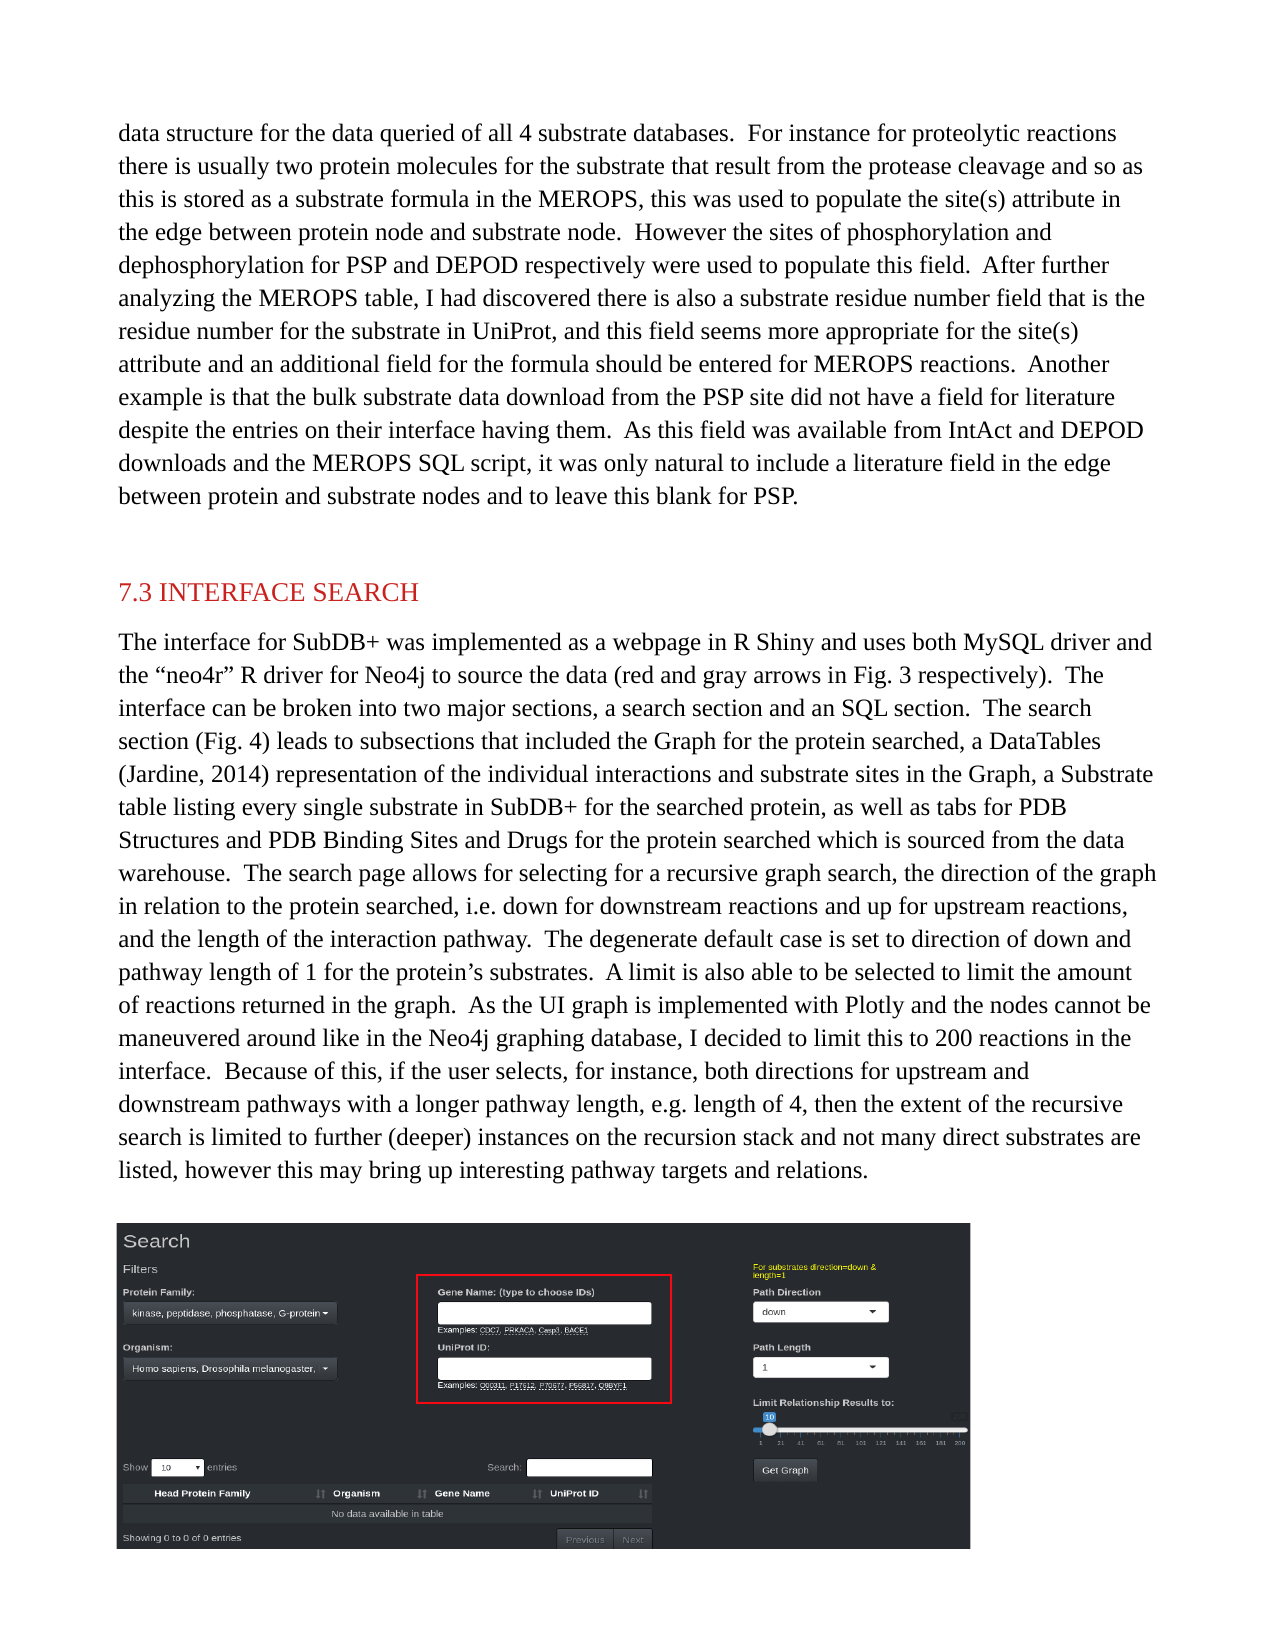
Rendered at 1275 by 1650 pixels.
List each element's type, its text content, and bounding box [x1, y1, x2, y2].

picture [116, 1223, 971, 1549]
text The interface for SubDB+ was implemented as a webpage in R Shiny and uses both MySQL driver and the “neo4r” R driver for Neo4j to source the data (red and gray arrows in Fig. 3 respectively). The interface can be broken into two major sections, a search section and an SQL section. The search section (Fig. 4) leads to subsections that included the Graph for the protein searched, a DataTables (Jardine, 2014) representation of the individual interactions and substrate sites in the Graph, a Substrate table listing every single substrate in SubDB+ for the searched protein, as well as tabs for PDB Structures and PDB Binding Sites and Drugs for the protein searched which is sourced from the data warehouse. The search page allows for selecting for a recursive graph search, the direction of the graph in relation to the protein searched, i.e. down for downstream reactions and up for upstream reactions, and the length of the interaction pathway. The degenerate default case is set to direction of down and pathway length of 1 for the protein’s substrates. A limit is also able to be selected to limit the amount of reactions returned in the graph. As the UI graph is implemented with Plotly and the nodes cannot be maneuvered around like in the Neo4j graphing database, I decided to limit this to 200 reactions in the interface. Because of this, if the user selects, for instance, both directions for upstream and downstream pathways with a longer pathway length, e.g. length of 4, then the extent of the recursive search is limited to further (deeper) instances on the recursion stack and not many direct substrates are listed, however this may bring up interesting pathway targets and relations. [118, 627, 1157, 1184]
text 7.3 Interface Search [118, 577, 1157, 608]
text data structure for the data queried of all 4 substrate databases. For instance for proteolytic reactions there is usually two protein molecules for the substrate that result from the protease cleavage and so as this is stored as a substrate formula in the MEROPS, this was used to populate the site(s) attribute in the edge between protein node and substrate node. However the sites of phosphorylation and dephosphorylation for PSP and DEPOD respectively were used to populate this field. After further analyzing the MEROPS table, I had discovered there is also a substrate residue number field that is the residue number for the substrate in UniProt, and this field seems more appropriate for the site(s) attribute and an additional field for the formula should be entered for MEROPS reactions. Another example is that the bulk substrate data download from the PSP site did not have a field for literature despite the entries on their interface having them. As this field was available from IntAct and DEPOD downloads and the MEROPS SQL script, it was only natural to include a literature field in the edge between protein and substrate nodes and to leave this blank for PSP. [118, 118, 1157, 510]
